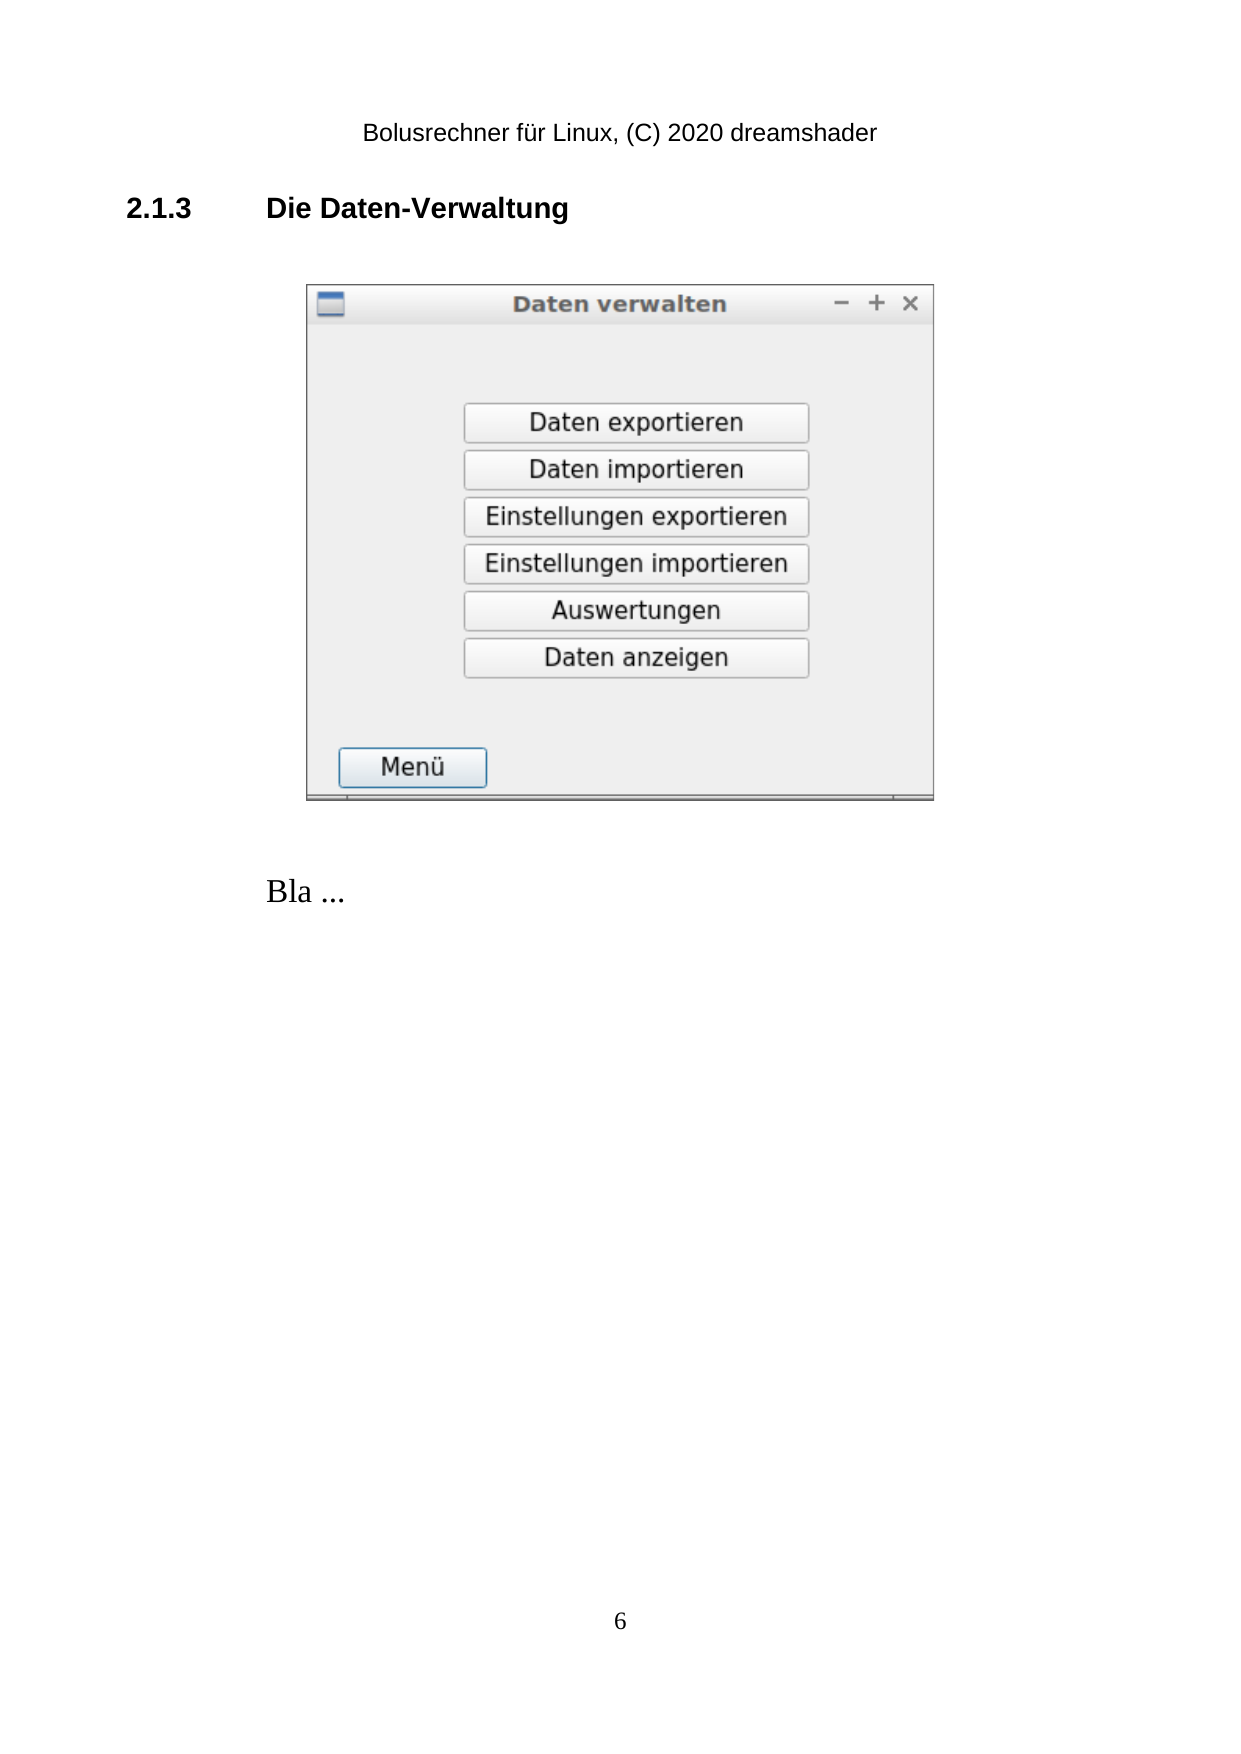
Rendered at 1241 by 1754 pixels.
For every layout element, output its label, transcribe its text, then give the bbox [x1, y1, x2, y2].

text Bla ... [266, 871, 1122, 909]
subtitle Die Daten-Verwaltung [118, 191, 1122, 225]
picture [306, 284, 935, 801]
